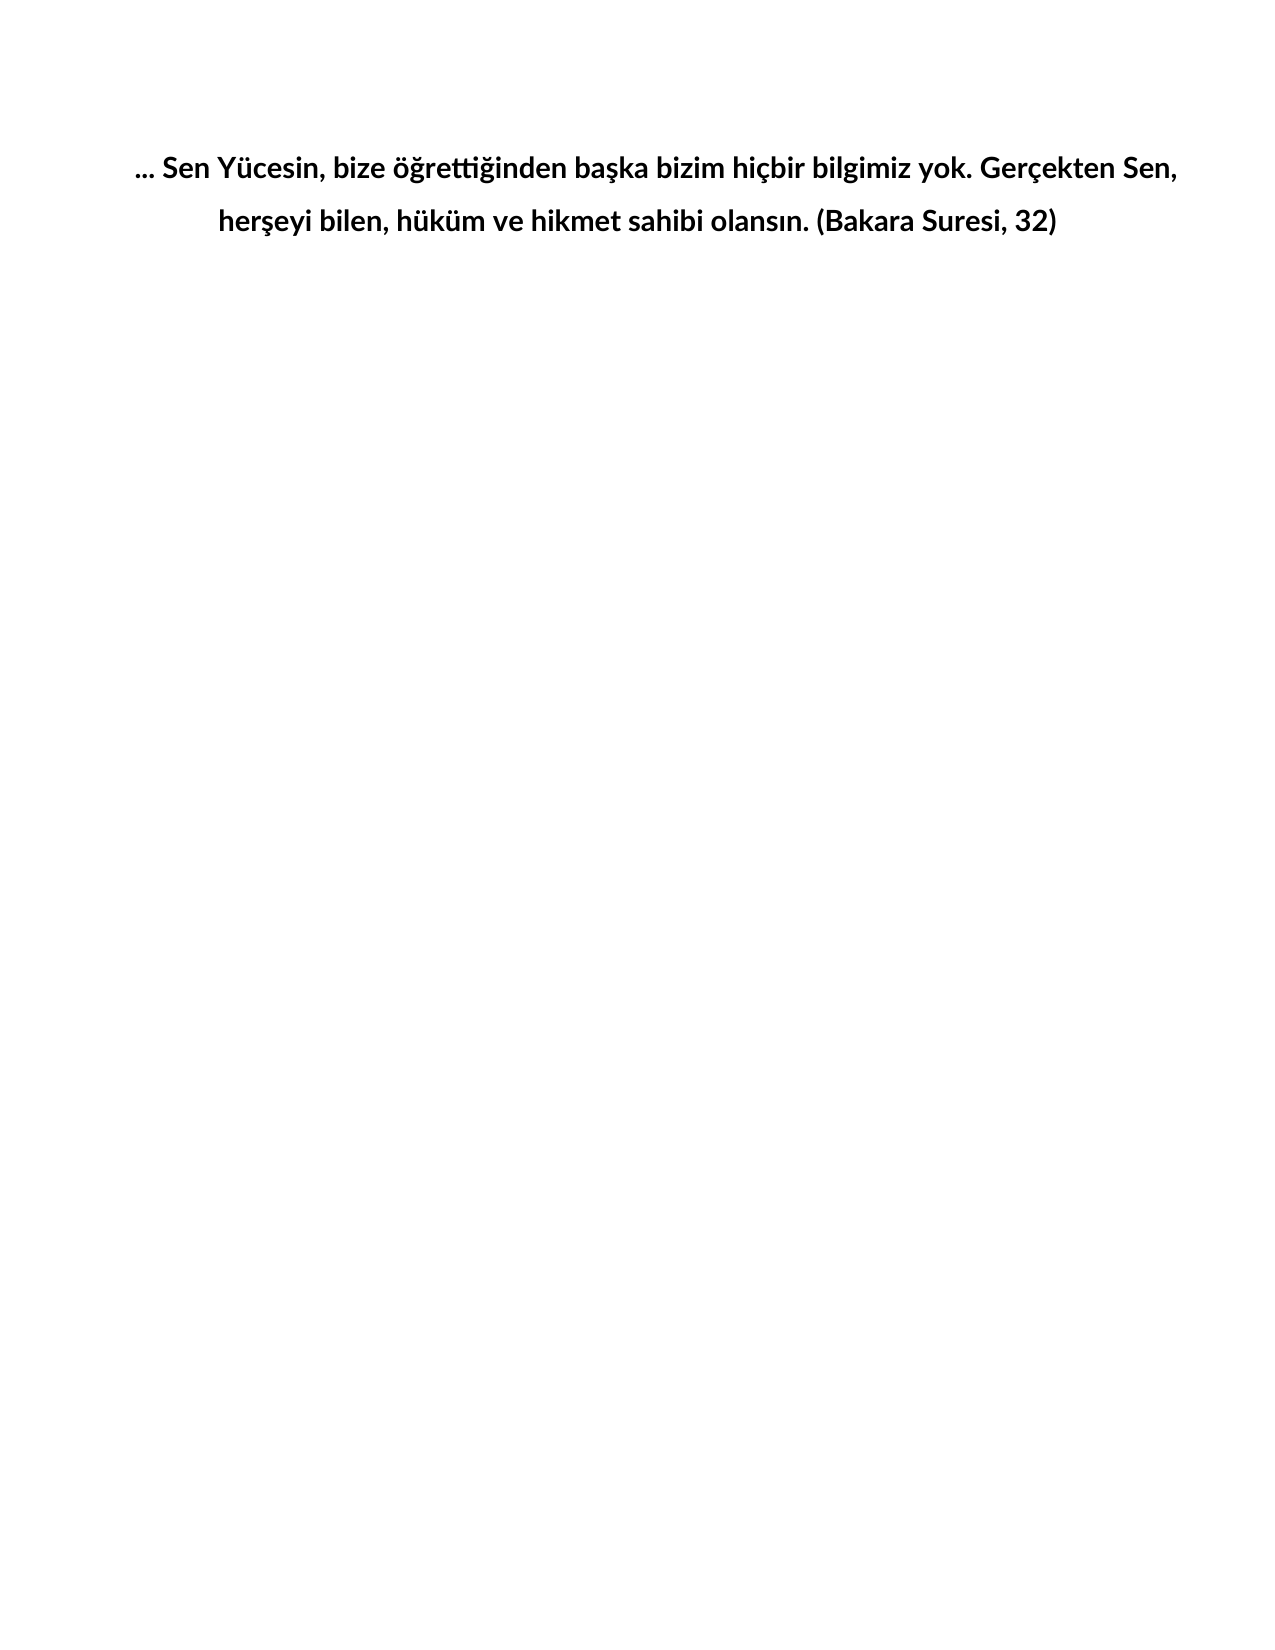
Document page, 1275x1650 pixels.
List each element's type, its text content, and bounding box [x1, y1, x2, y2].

text ... Sen Yücesin, bize öğrettiğinden başka bizim hiçbir bilgimiz yok. Gerçekten Sen, herşeyi bilen, hüküm ve hikmet sahibi olansın. (Bakara Suresi, 32) [75, 150, 1200, 237]
